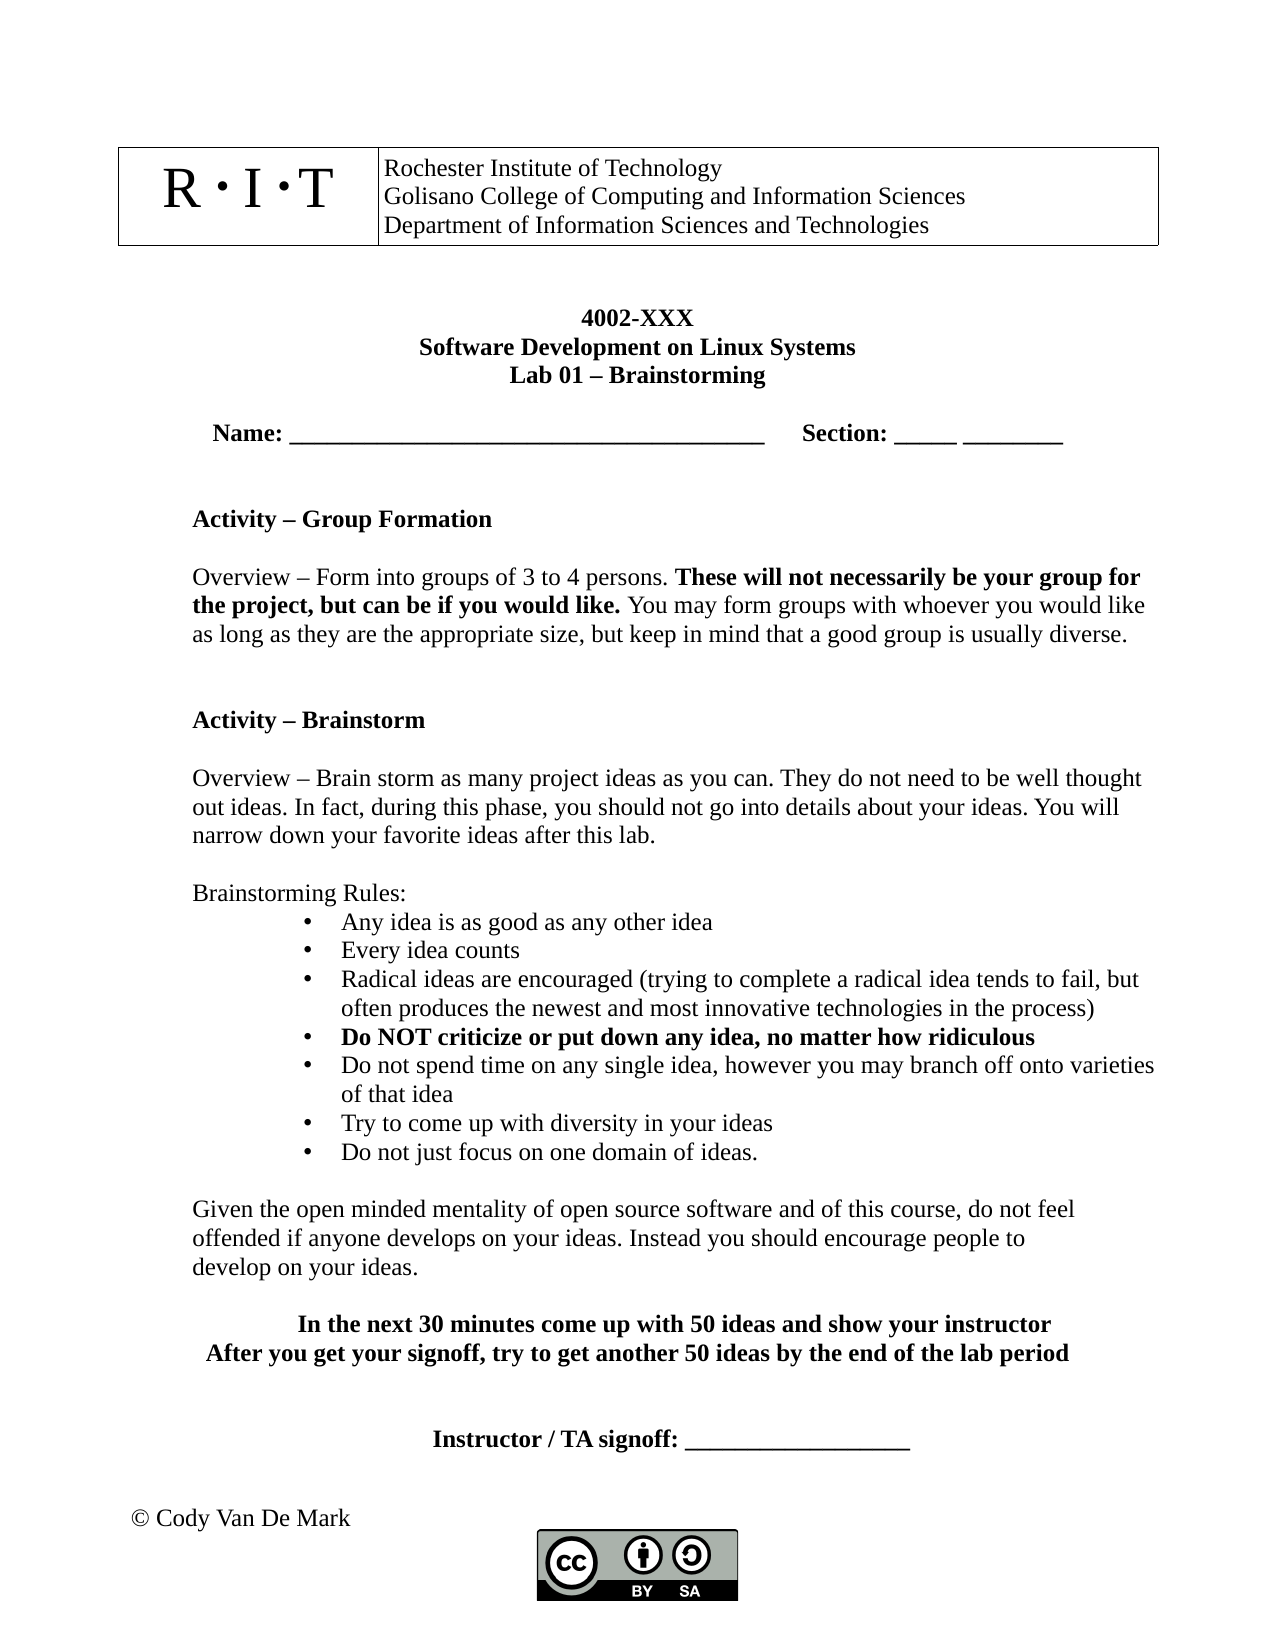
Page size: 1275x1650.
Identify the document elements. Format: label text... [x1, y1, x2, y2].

list Do not spend time on any single idea, however you may branch off onto varieties of that idea [303, 1051, 1157, 1108]
text Brainstorming Rules: [118, 878, 1157, 907]
text Lab 01 – Brainstorming [118, 361, 1157, 389]
text In the next 30 minutes come up with 50 ideas and show your instructor After you get your signoff, try to get another 50 ideas by the end of the lab period Instructor / TA signoff: __________________ [118, 1309, 1157, 1453]
text Given the open minded mentality of open source software and of this course, do not feel offended if anyone develops on your ideas. Instead you should encourage people to develop on your ideas. [118, 1194, 1157, 1281]
text Overview – Brain storm as many project ideas as you can. They do not need to be well thought out ideas. In fact, during this phase, you should not go into details about your ideas. You will narrow down your favorite ideas after this lab. [118, 763, 1157, 849]
text Name: ______________________________________ Section: _____ ________ [118, 418, 1157, 447]
list Try to come up with diversity in your ideas [303, 1108, 1157, 1137]
text Activity – Brainstorm [118, 706, 1157, 734]
text Software Development on Linux Systems [118, 332, 1157, 361]
list Every idea counts [303, 936, 1157, 964]
text Overview – Form into groups of 3 to 4 persons. These will not necessarily be your group for the project, but can be if you would like. You may form groups with whoever you would like as long as they are the appropriate size, but keep in mind that a good group is usually diverse. [118, 562, 1157, 648]
list Do not just focus on one domain of ideas. [303, 1137, 1157, 1166]
picture [536, 1529, 739, 1601]
list Do NOT criticize or put down any idea, no matter how ridiculous [303, 1022, 1157, 1051]
list Radical ideas are encouraged (trying to complete a radical idea tends to fail, but often produces the newest and most innovative technologies in the process) [303, 964, 1157, 1022]
text Activity – Group Formation [118, 504, 1157, 533]
list Any idea is as good as any other idea [303, 907, 1157, 936]
text 4002-XXX [118, 303, 1157, 332]
